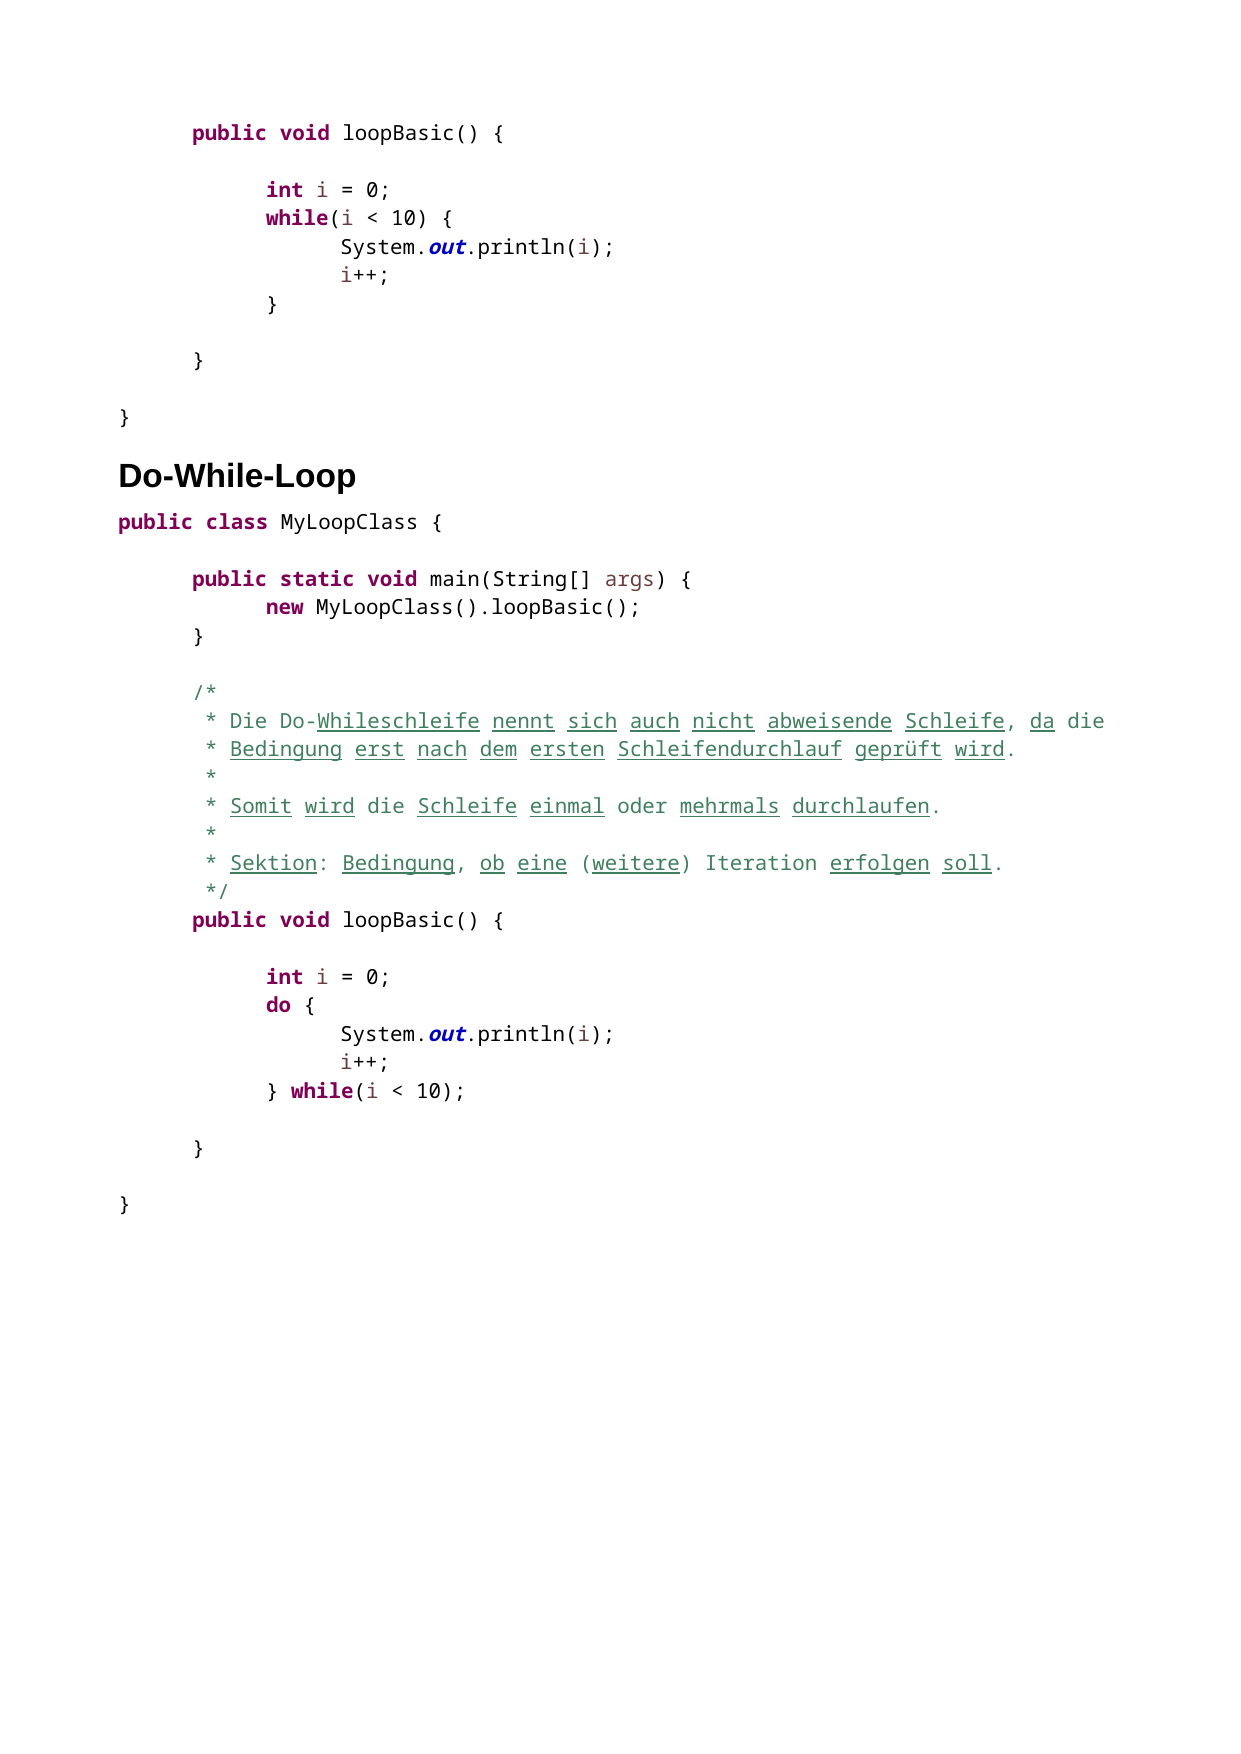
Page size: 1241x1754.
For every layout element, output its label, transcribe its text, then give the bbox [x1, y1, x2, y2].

text int i = 0; [118, 962, 1122, 991]
text i++; [118, 260, 1122, 289]
text */ [118, 877, 1122, 905]
text } [118, 1133, 1122, 1161]
text } [118, 1189, 1122, 1218]
text public class MyLoopClass { [118, 507, 1122, 536]
text * Sektion: Bedingung, ob eine (weitere) Iteration erfolgen soll. [118, 848, 1122, 877]
subtitle Do-While-Loop [118, 456, 1122, 494]
text public void loopBasic() { [118, 118, 1122, 147]
text * [118, 820, 1122, 848]
text } [118, 346, 1122, 374]
text new MyLoopClass().loopBasic(); [118, 592, 1122, 621]
text * [118, 763, 1122, 791]
text while(i < 10) { [118, 203, 1122, 232]
text } [118, 621, 1122, 649]
text /* [118, 678, 1122, 706]
text public void loopBasic() { [118, 905, 1122, 934]
text System.out.println(i); [118, 232, 1122, 260]
text } [118, 402, 1122, 431]
text * Die Do-Whileschleife nennt sich auch nicht abweisende Schleife, da die [118, 706, 1122, 734]
text do { [118, 991, 1122, 1019]
text i++; [118, 1047, 1122, 1076]
text System.out.println(i); [118, 1019, 1122, 1047]
text * Somit wird die Schleife einmal oder mehrmals durchlaufen. [118, 791, 1122, 820]
text } while(i < 10); [118, 1076, 1122, 1104]
text public static void main(String[] args) { [118, 564, 1122, 592]
text int i = 0; [118, 175, 1122, 203]
text } [118, 289, 1122, 317]
text * Bedingung erst nach dem ersten Schleifendurchlauf geprüft wird. [118, 734, 1122, 763]
